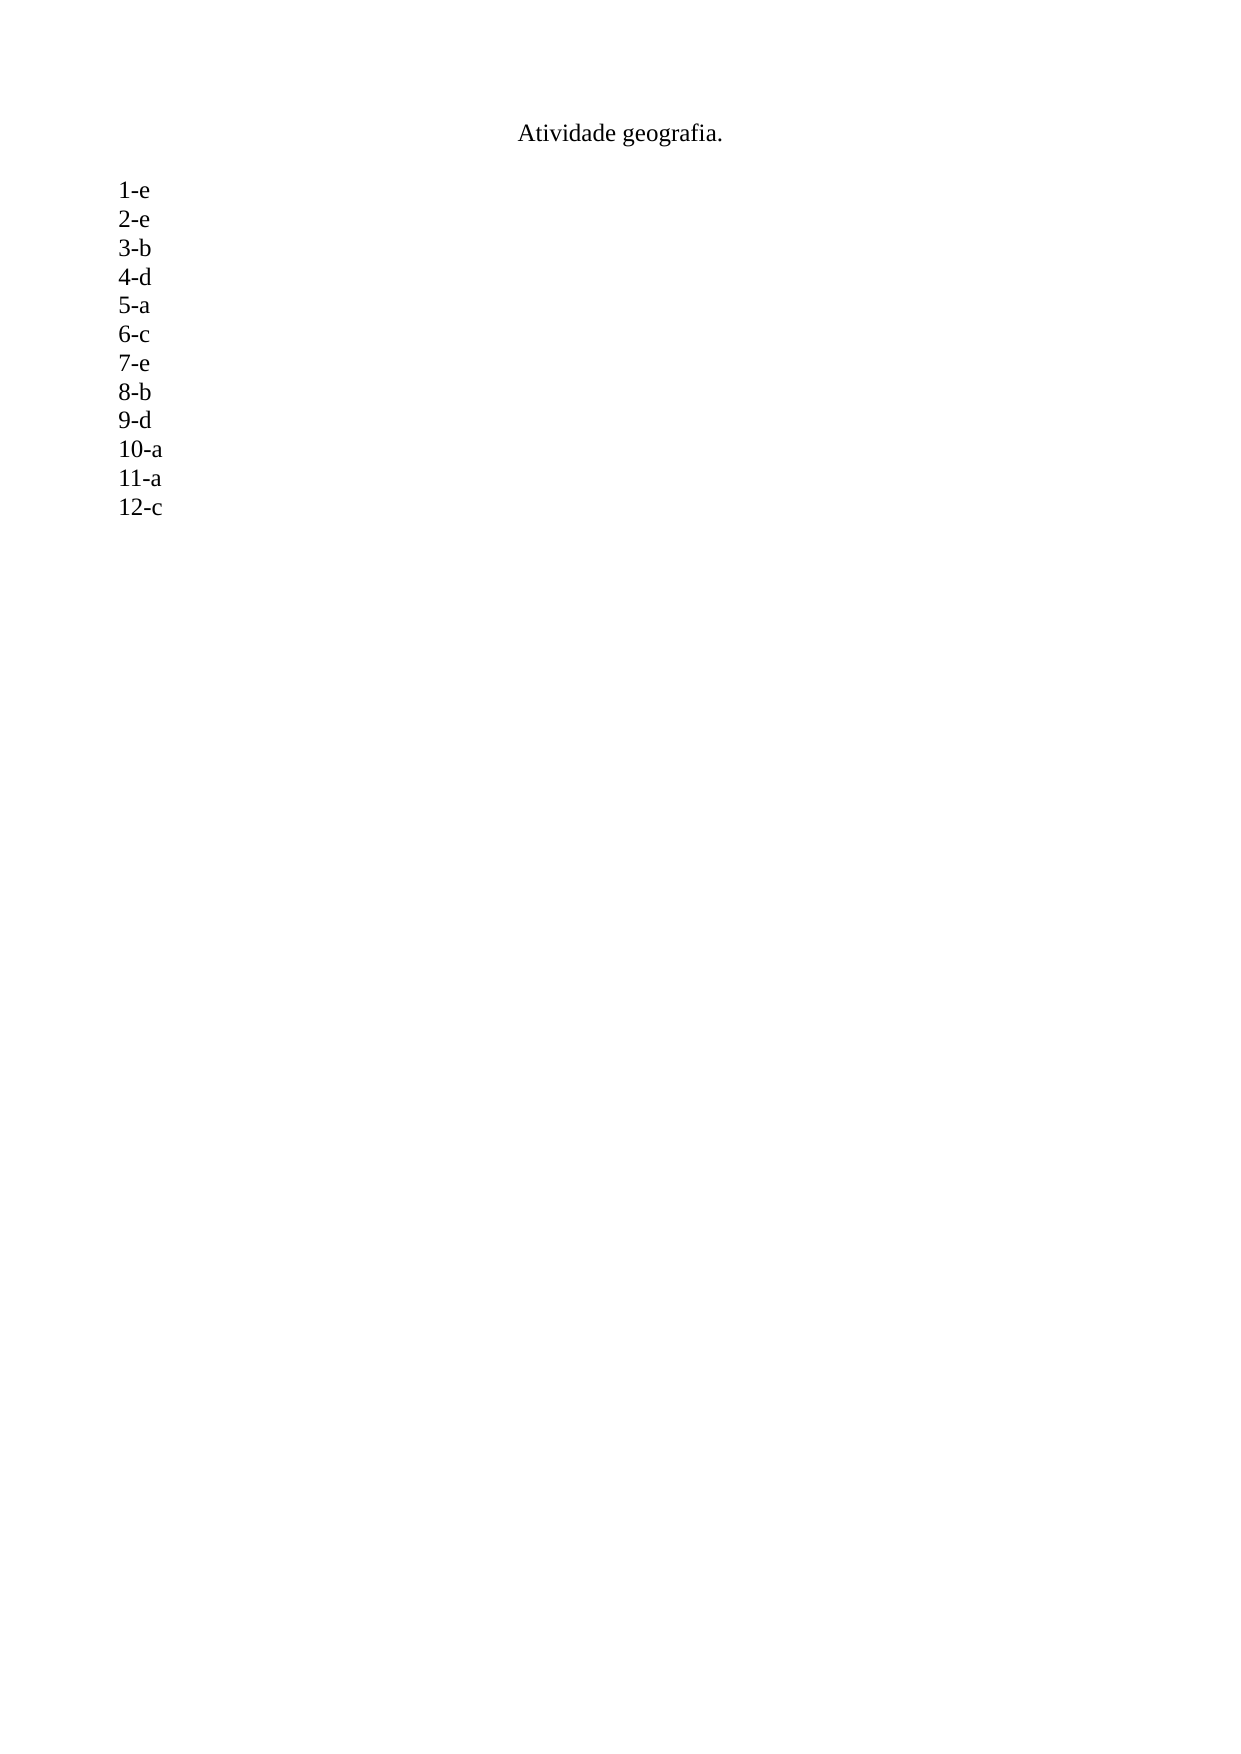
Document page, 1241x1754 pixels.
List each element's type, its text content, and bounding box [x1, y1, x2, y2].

text 4-d [118, 262, 1122, 291]
text 5-a [118, 291, 1122, 319]
text 8-b [118, 377, 1122, 406]
text 9-d [118, 406, 1122, 434]
text 10-a [118, 434, 1122, 463]
text 12-c [118, 492, 1122, 521]
text 2-e [118, 204, 1122, 233]
text 1-e [118, 176, 1122, 204]
text 6-c [118, 319, 1122, 348]
text 3-b [118, 233, 1122, 262]
text 7-e [118, 348, 1122, 377]
text 11-a [118, 463, 1122, 492]
text Atividade geografia. [118, 118, 1122, 147]
